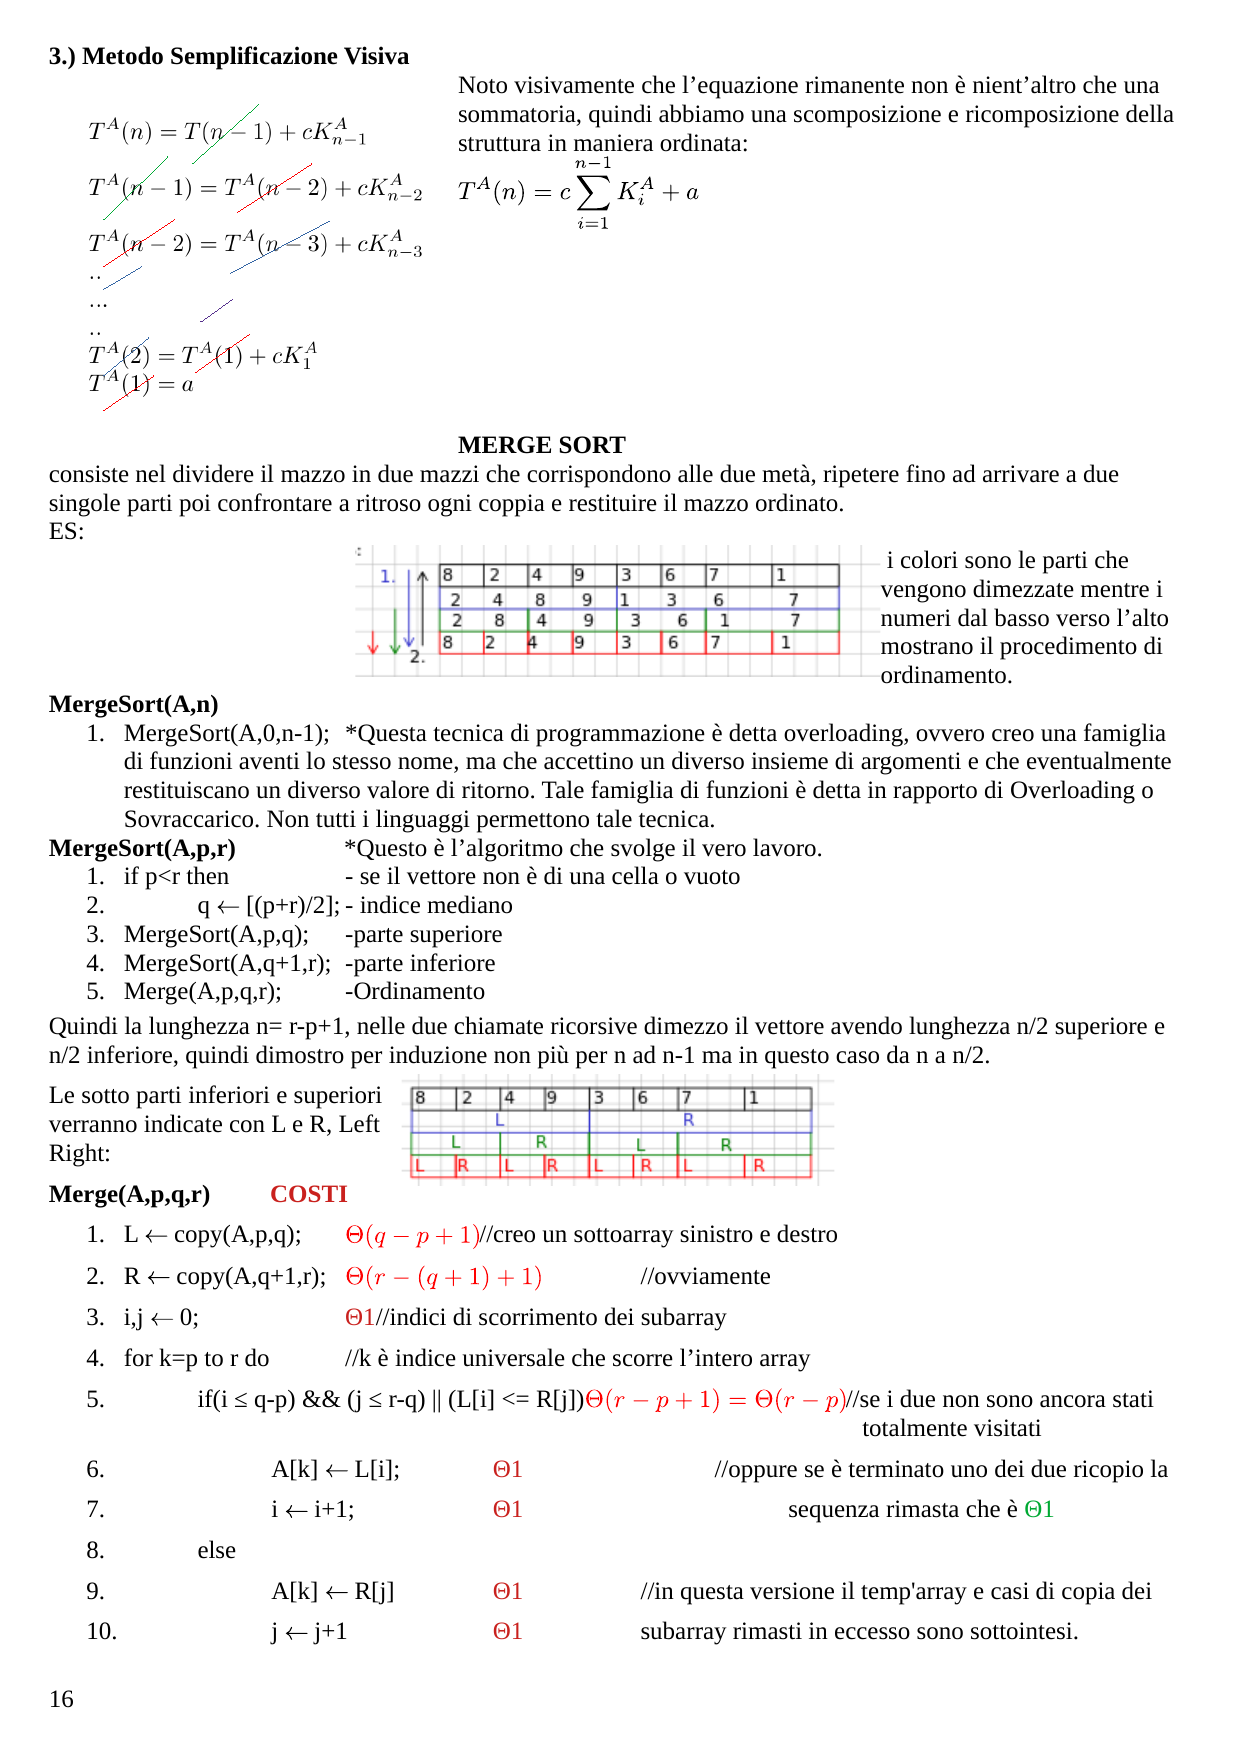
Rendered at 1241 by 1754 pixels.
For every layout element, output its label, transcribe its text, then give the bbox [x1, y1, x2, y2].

list R copy(A,q+1,r); //ovviamente [86, 1261, 1187, 1291]
list Merge(A,p,q,r); -Ordinamento [86, 976, 1187, 1005]
list MergeSort(A,q+1,r); -parte inferiore [86, 948, 1187, 976]
picture [355, 545, 881, 677]
list i,j 0; Θ1//indici di scorrimento dei subarray [86, 1302, 1187, 1331]
list i i+1; Θ1 sequenza rimasta che è Θ1 [86, 1494, 1187, 1523]
list MergeSort(A,0,n-1); *Questa tecnica di programmazione è detta overloading, ovvero creo una famiglia di funzioni aventi lo stesso nome, ma che accettino un diverso insieme di argomenti e che eventualmente restituiscano un diverso valore di ritorno. Tale famiglia di funzioni è detta in rapporto di Overloading o Sovraccarico. Non tutti i linguaggi permettono tale tecnica. [86, 718, 1187, 833]
text ES: [48, 516, 1187, 545]
list for k=p to r do //k è indice universale che scorre l’intero array [86, 1343, 1187, 1372]
list A[k] L[i]; Θ1 //oppure se è terminato uno dei due ricopio la [86, 1454, 1187, 1483]
text MergeSort(A,p,r) *Questo è l’algoritmo che svolge il vero lavoro. [48, 833, 1187, 861]
picture [401, 1074, 835, 1186]
text [835, 1081, 1187, 1167]
list q [(p+r)/2]; - indice mediano [86, 890, 1187, 919]
text consiste nel dividere il mazzo in due mazzi che corrispondono alle due metà, ripetere fino ad arrivare a due singole parti poi confrontare a ritroso ogni coppia e restituire il mazzo ordinato. [48, 459, 1187, 516]
picture [54, 83, 458, 431]
text MERGE SORT [48, 430, 1187, 459]
list j j+1 Θ1 subarray rimasti in eccesso sono sottointesi. [86, 1616, 1187, 1645]
text Merge(A,p,q,r) COSTI [48, 1179, 1187, 1207]
list MergeSort(A,p,q); -parte superiore [86, 919, 1187, 948]
list else [86, 1535, 1187, 1564]
text Quindi la lunghezza n= r-p+1, nelle due chiamate ricorsive dimezzo il vettore avendo lunghezza n/2 superiore e n/2 inferiore, quindi dimostro per induzione non più per n ad n-1 ma in questo caso da n a n/2. [48, 1011, 1187, 1069]
text i colori sono le parti che vengono dimezzate mentre i numeri dal basso verso l’alto mostrano il procedimento di ordinamento. [48, 545, 1187, 689]
text 3.) Metodo Semplificazione Visiva [48, 41, 1187, 70]
text Noto visivamente che l’equazione rimanente non è nient’altro che una sommatoria, quindi abbiamo una scomposizione e ricomposizione della struttura in maniera ordinata: [48, 70, 1187, 156]
list if p<r then - se il vettore non è di una cella o vuoto [86, 861, 1187, 890]
text Le sotto parti inferiori e superiori verranno indicate con L e R, Left Right: [48, 1081, 401, 1167]
list A[k] R[j] Θ1 //in questa versione il temp'array e casi di copia dei [86, 1576, 1187, 1604]
text MergeSort(A,n) [48, 689, 1187, 718]
list L copy(A,p,q); //creo un sottoarray sinistro e destro [86, 1219, 1187, 1249]
list if(i ≤ q-p) && (j ≤ r-q) || (L[i] <= R[j])//se i due non sono ancora stati totalmente visitati [86, 1384, 1187, 1442]
